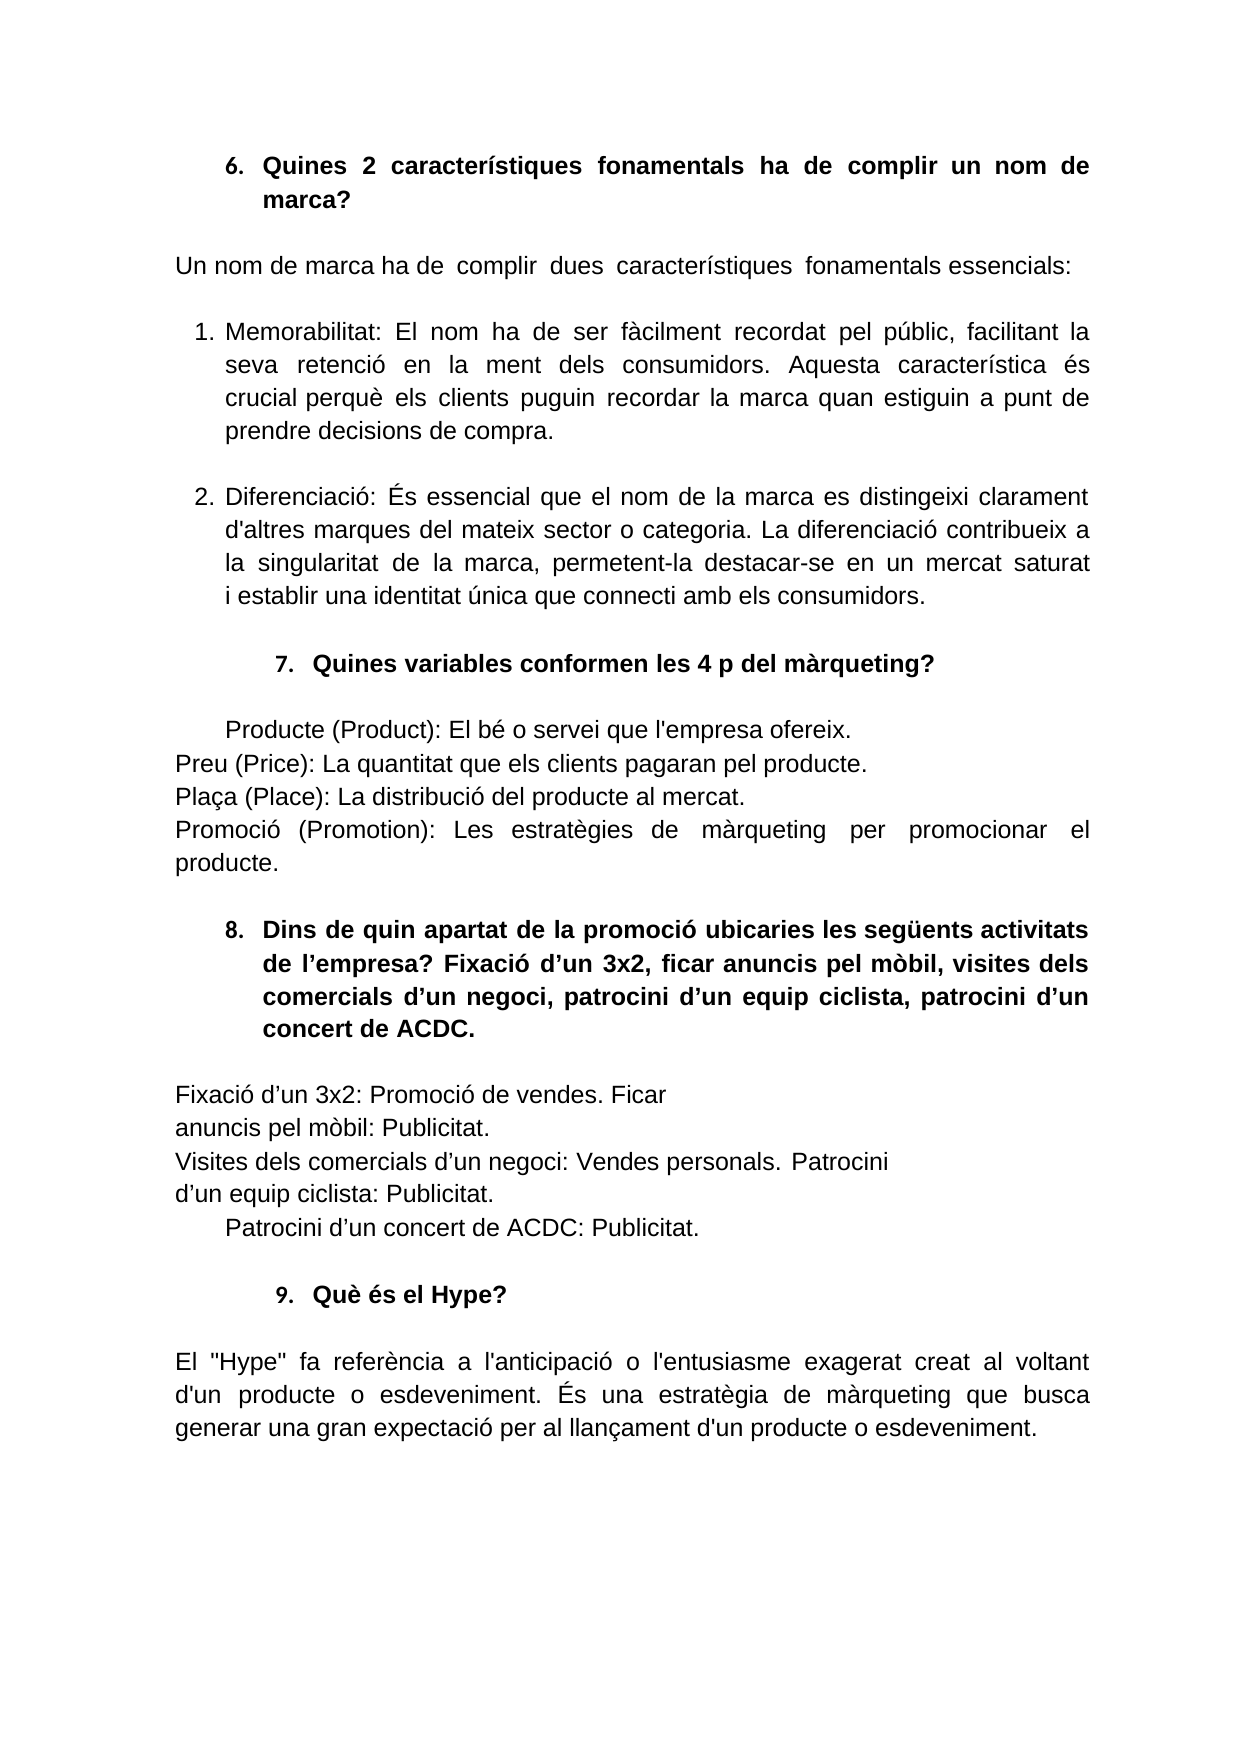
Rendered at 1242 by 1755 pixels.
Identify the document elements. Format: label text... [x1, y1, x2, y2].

text Visites dels comercials d’un negoci: Vendes personals. Patrocini d’un equip ciclista: Publicitat. [175, 1146, 926, 1208]
list Què és el Hype? [275, 1279, 1102, 1310]
text Producte (Product): El bé o servei que l'empresa ofereix. [225, 716, 1102, 744]
text El "Hype" fa referència a l'anticipació o l'entusiasme exagerat creat al voltant d'un producte o esdeveniment. És una estratègia de màrqueting que busca generar una gran expectació per al llançament d'un producte o esdeveniment. [175, 1347, 1090, 1442]
text Un nom de marca ha de complir dues característiques fonamentals essencials: [175, 251, 1089, 279]
list Diferenciació: És essencial que el nom de la marca es distingeixi clarament d'altres marques del mateix sector o categoria. La diferenciació contribueix a la singularitat de la marca, permetent-la destacar-se en un mercat saturat i establir una identitat única que connecti amb els consumidors. [194, 482, 1090, 610]
text Fixació d’un 3x2: Promoció de vendes. Ficar anuncis pel mòbil: Publicitat. [175, 1080, 708, 1142]
list Quines variables conformen les 4 p del màrqueting? [275, 648, 1102, 678]
text Promoció (Promotion): Les estratègies de màrqueting per promocionar el producte. [175, 815, 1090, 876]
list Quines 2 característiques fonamentals ha de complir un nom de marca? [225, 150, 1090, 213]
text Patrocini d’un concert de ACDC: Publicitat. [225, 1213, 1102, 1241]
text Preu (Price): La quantitat que els clients pagaran pel producte. Plaça (Place): La distribució del producte al mercat. [175, 748, 926, 810]
list Memorabilitat: El nom ha de ser fàcilment recordat pel públic, facilitant la seva retenció en la ment dels consumidors. Aquesta característica és crucial perquè els clients puguin recordar la marca quan estiguin a punt de prendre decisions de compra. [194, 317, 1090, 445]
list Dins de quin apartat de la promoció ubicaries les següents activitats de l’empresa? Fixació d’un 3x2, ficar anuncis pel mòbil, visites dels comercials d’un negoci, patrocini d’un equip ciclista, patrocini d’un concert de ACDC. [225, 914, 1089, 1043]
